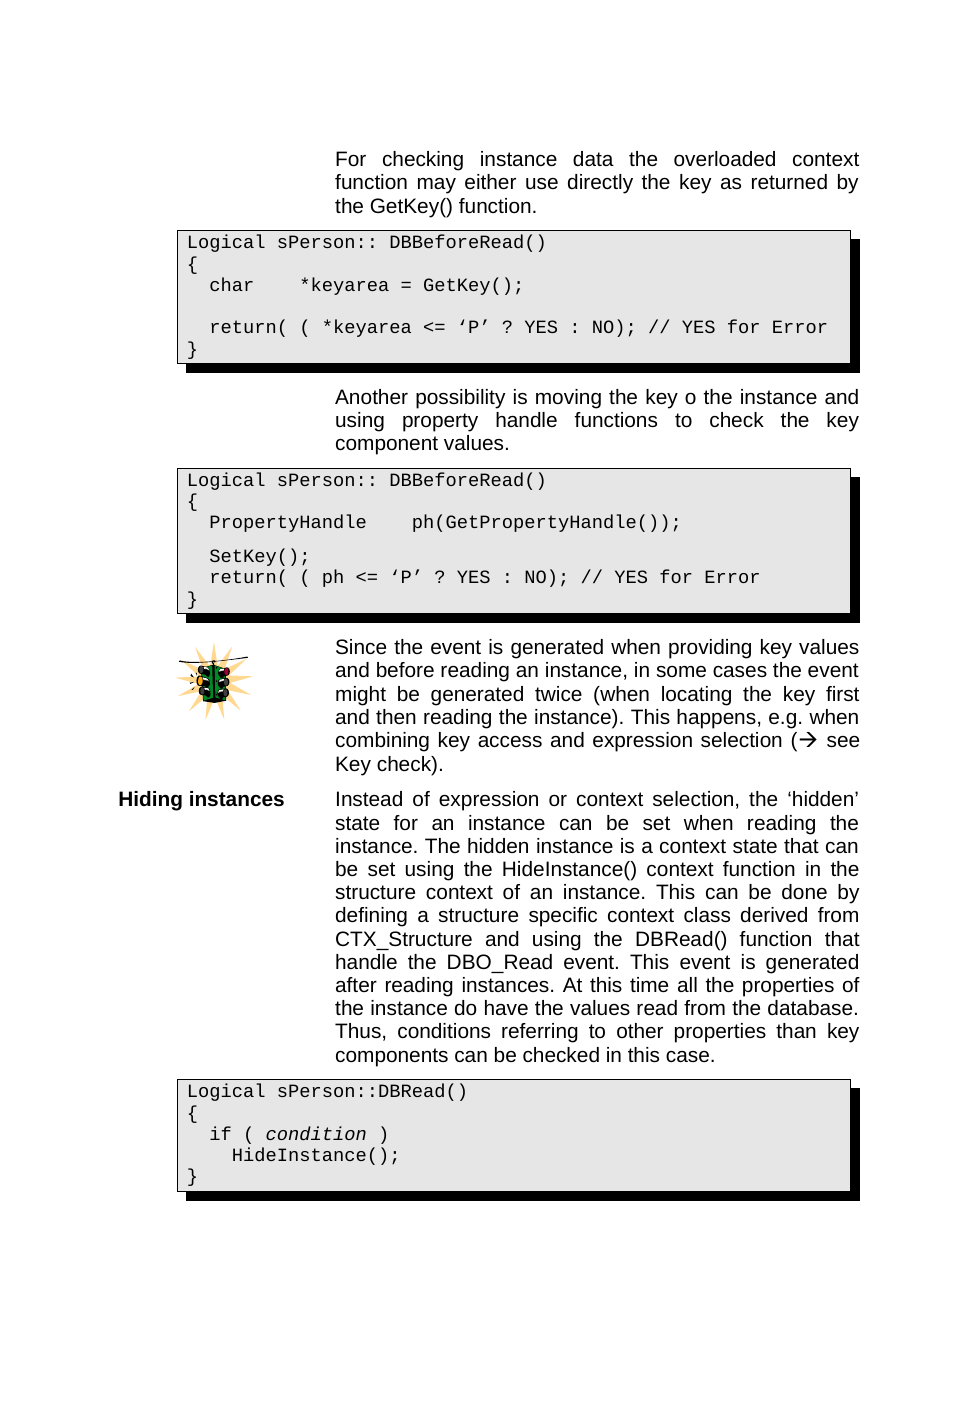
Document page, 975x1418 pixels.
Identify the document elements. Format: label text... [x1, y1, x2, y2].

table_cell [107, 386, 324, 468]
table_cell Logical sPerson:: DBBeforeRead() { PropertyHandle ph(GetPropertyHandle()); SetKey(); return( ( ph <= ‘P’ ? YES : NO); // YES for Error } [107, 468, 871, 636]
table_cell Another possibility is moving the key o the instance and using property handle functions to check the key component values. [324, 386, 871, 468]
table_cell For checking instance data the overloaded context function may either use directly the key as returned by the GetKey() function. [324, 148, 871, 230]
table_cell Logical sPerson::DBRead() { if ( condition ) HideInstance(); } [107, 1079, 871, 1213]
table_cell Logical sPerson:: DBBeforeRead() { char *keyarea = GetKey(); return( ( *keyarea <= ‘P’ ? YES : NO); // YES for Error } [107, 230, 871, 386]
table_cell [107, 148, 324, 230]
table_cell Instead of expression or context selection, the ‘hidden’ state for an instance can be set when reading the instance. The hidden instance is a context state that can be set using the HideInstance() context function in the structure context of an instance. This can be done by defining a structure specific context class derived from CTX_Structure and using the DBRead() function that handle the DBO_Read event. This event is generated after reading instances. At this time all the properties of the instance do have the values read from the database. Thus, conditions referring to other properties than key components can be checked in this case. [324, 788, 871, 1079]
table_cell Since the event is generated when providing key values and before reading an instance, in some cases the event might be generated twice (when locating the key first and then reading the instance). This happens, e.g. when combining key access and expression selection ( see Key check). [324, 636, 871, 788]
table_cell Hiding instances [107, 788, 324, 1079]
table_cell [107, 636, 324, 788]
